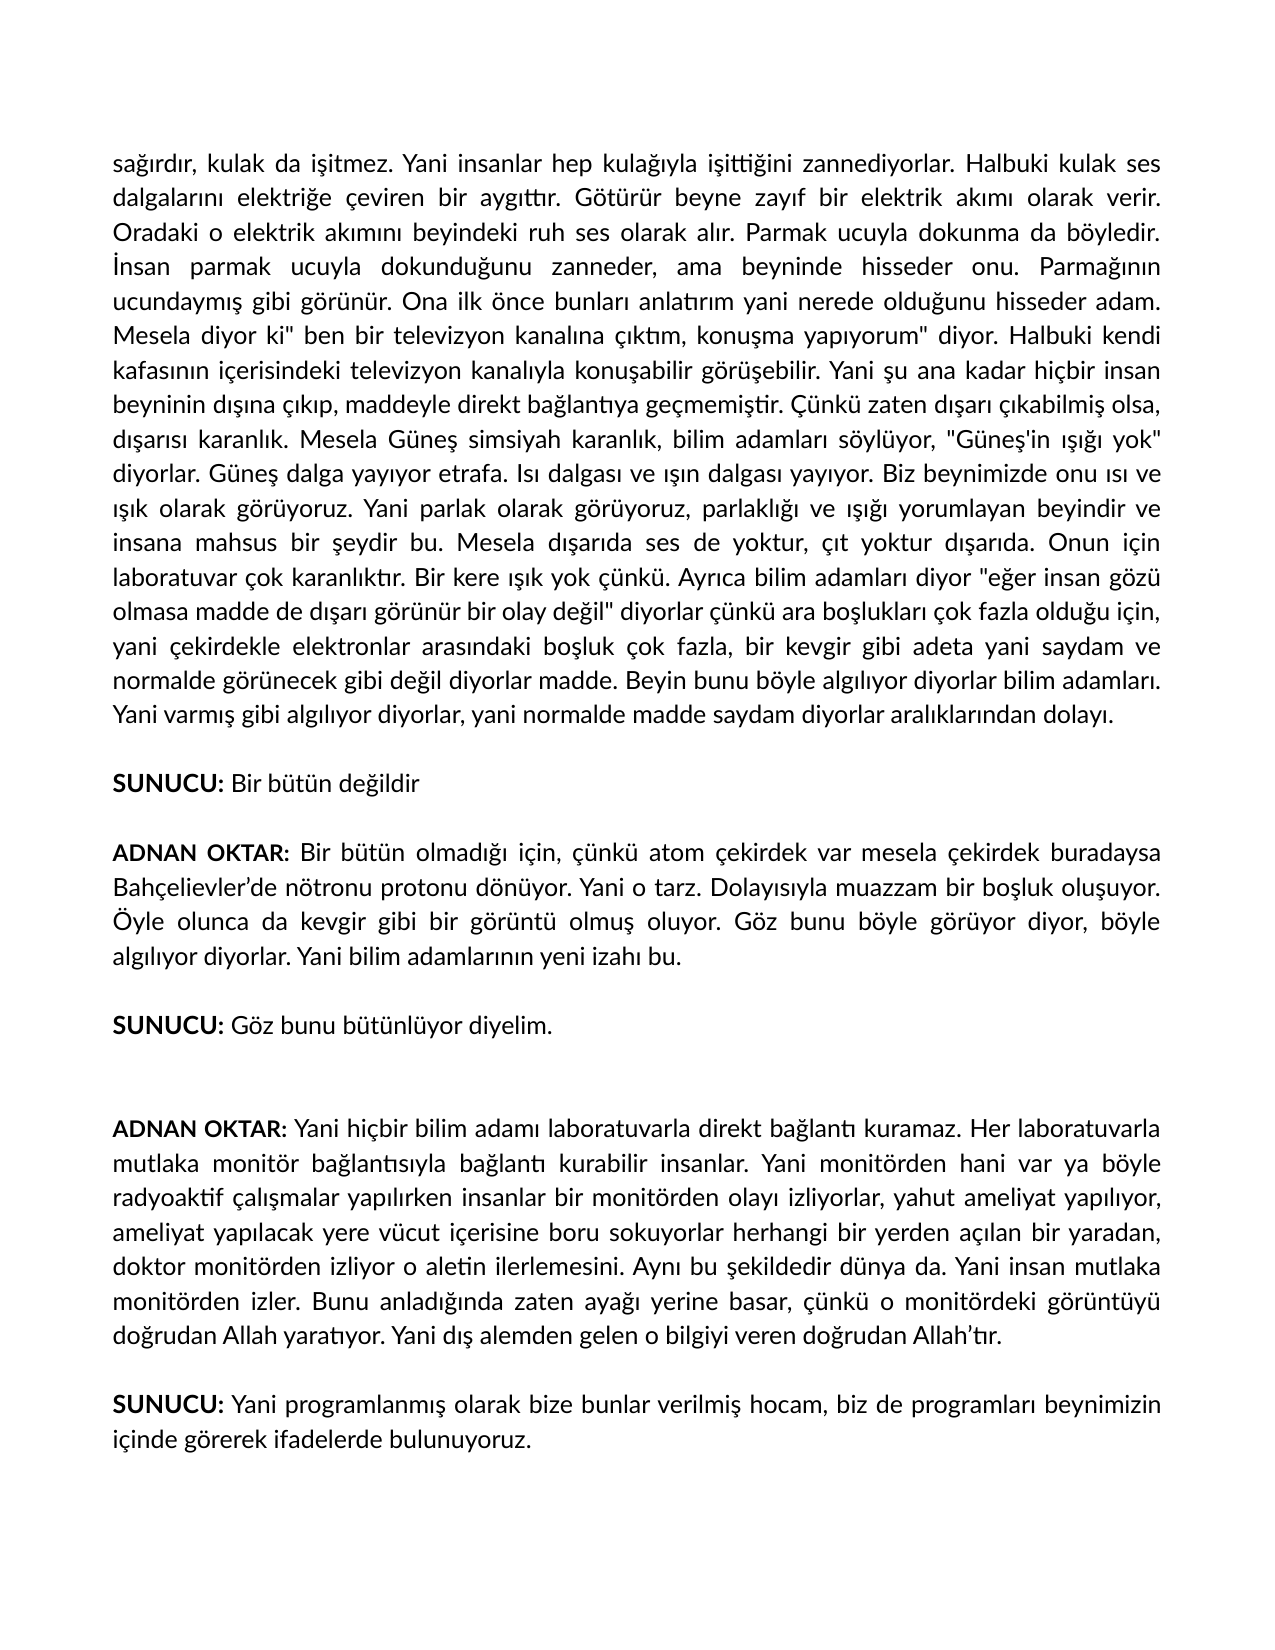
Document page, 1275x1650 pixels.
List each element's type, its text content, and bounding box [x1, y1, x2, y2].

text sağırdır, kulak da işitmez. Yani insanlar hep kulağıyla işittiğini zannediyorlar. Halbuki kulak ses dalgalarını elektriğe çeviren bir aygıttır. Götürür beyne zayıf bir elektrik akımı olarak verir. Oradaki o elektrik akımını beyindeki ruh ses olarak alır. Parmak ucuyla dokunma da böyledir. İnsan parmak ucuyla dokunduğunu zanneder, ama beyninde hisseder onu. Parmağının ucundaymış gibi görünür. Ona ilk önce bunları anlatırım yani nerede olduğunu hisseder adam. Mesela diyor ki" ben bir televizyon kanalına çıktım, konuşma yapıyorum" diyor. Halbuki kendi kafasının içerisindeki televizyon kanalıyla konuşabilir görüşebilir. Yani şu ana kadar hiçbir insan beyninin dışına çıkıp, maddeyle direkt bağlantıya geçmemiştir. Çünkü zaten dışarı çıkabilmiş olsa, dışarısı karanlık. Mesela Güneş simsiyah karanlık, bilim adamları söylüyor, "Güneş'in ışığı yok" diyorlar. Güneş dalga yayıyor etrafa. Isı dalgası ve ışın dalgası yayıyor. Biz beynimizde onu ısı ve ışık olarak görüyoruz. Yani parlak olarak görüyoruz, parlaklığı ve ışığı yorumlayan beyindir ve insana mahsus bir şeydir bu. Mesela dışarıda ses de yoktur, çıt yoktur dışarıda. Onun için laboratuvar çok karanlıktır. Bir kere ışık yok çünkü. Ayrıca bilim adamları diyor "eğer insan gözü olmasa madde de dışarı görünür bir olay değil" diyorlar çünkü ara boşlukları çok fazla olduğu için, yani çekirdekle elektronlar arasındaki boşluk çok fazla, bir kevgir gibi adeta yani saydam ve normalde görünecek gibi değil diyorlar madde. Beyin bunu böyle algılıyor diyorlar bilim adamları. Yani varmış gibi algılıyor diyorlar, yani normalde madde saydam diyorlar aralıklarından dolayı. [112, 148, 1162, 729]
text SUNUCU: Yani programlanmış olarak bize bunlar verilmiş hocam, biz de programları beynimizin içinde görerek ifadelerde bulunuyoruz. [112, 1389, 1162, 1453]
text SUNUCU: Bir bütün değildir [112, 768, 1162, 798]
text ADNAN OKTAR: Yani hiçbir bilim adamı laboratuvarla direkt bağlantı kuramaz. Her laboratuvarla mutlaka monitör bağlantısıyla bağlantı kurabilir insanlar. Yani monitörden hani var ya böyle radyoaktif çalışmalar yapılırken insanlar bir monitörden olayı izliyorlar, yahut ameliyat yapılıyor, ameliyat yapılacak yere vücut içerisine boru sokuyorlar herhangi bir yerden açılan bir yaradan, doktor monitörden izliyor o aletin ilerlemesini. Aynı bu şekildedir dünya da. Yani insan mutlaka monitörden izler. Bunu anladığında zaten ayağı yerine basar, çünkü o monitördeki görüntüyü doğrudan Allah yaratıyor. Yani dış alemden gelen o bilgiyi veren doğrudan Allah’tır. [112, 1113, 1162, 1350]
text SUNUCU: Göz bunu bütünlüyor diyelim. [112, 1009, 1162, 1039]
text ADNAN OKTAR: Bir bütün olmadığı için, çünkü atom çekirdek var mesela çekirdek buradaysa Bahçelievler’de nötronu protonu dönüyor. Yani o tarz. Dolayısıyla muazzam bir boşluk oluşuyor. Öyle olunca da kevgir gibi bir görüntü olmuş oluyor. Göz bunu böyle görüyor diyor, böyle algılıyor diyorlar. Yani bilim adamlarının yeni izahı bu. [112, 837, 1162, 971]
